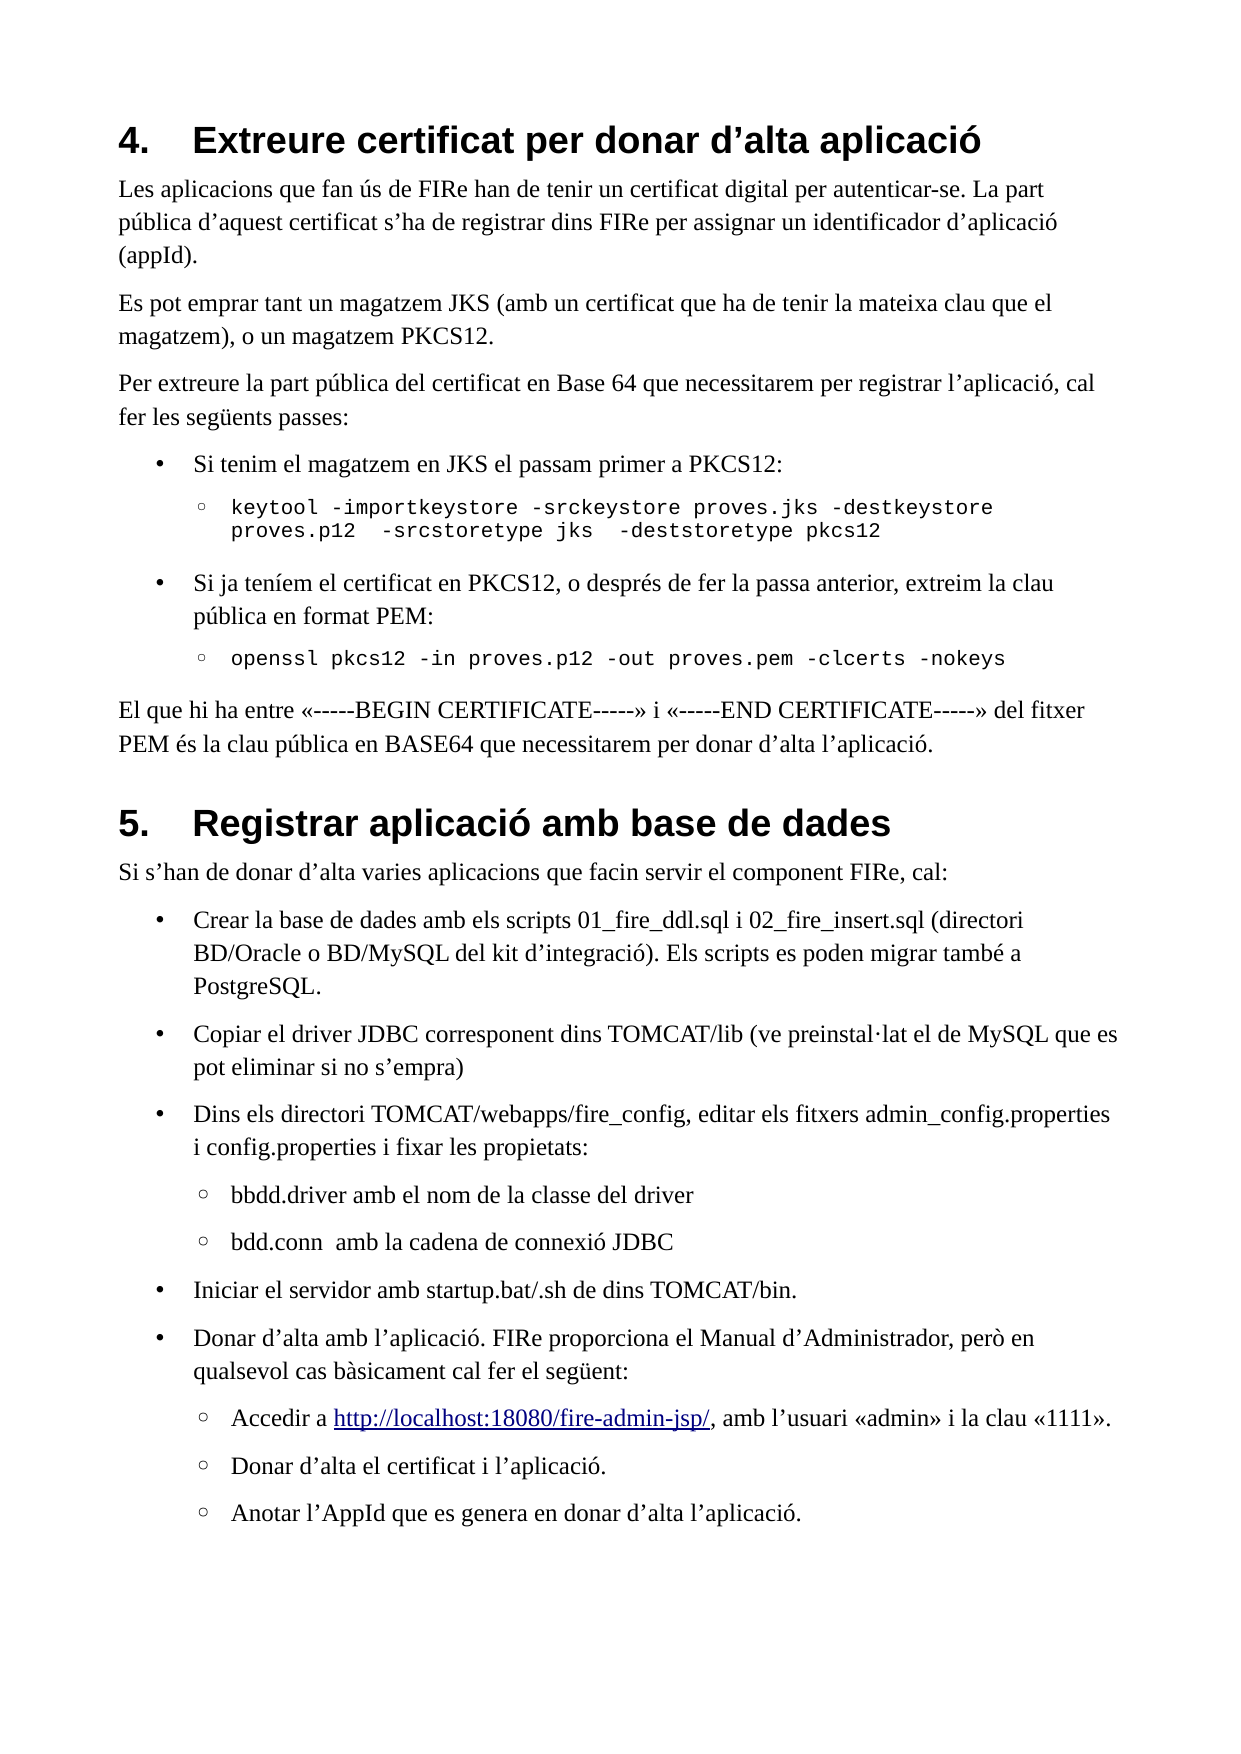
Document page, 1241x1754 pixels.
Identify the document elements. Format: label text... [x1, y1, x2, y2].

list Anotar l’AppId que es genera en donar d’alta l’aplicació. [193, 1498, 1122, 1527]
list Si ja teníem el certificat en PKCS12, o després de fer la passa anterior, extreim la clau pública en format PEM: [156, 568, 1122, 629]
text Si s’han de donar d’alta varies aplicacions que facin servir el component FIRe, cal: [118, 857, 1122, 886]
list Donar d’alta amb l’aplicació. FIRe proporciona el Manual d’Administrador, però en qualsevol cas bàsicament cal fer el següent: [156, 1323, 1122, 1384]
list Crear la base de dades amb els scripts 01_fire_ddl.sql i 02_fire_insert.sql (directori BD/Oracle o BD/MySQL del kit d’integració). Els scripts es poden migrar també a PostgreSQL. [156, 905, 1122, 1000]
subtitle Registrar aplicació amb base de dades [118, 801, 1122, 845]
list Iniciar el servidor amb startup.bat/.sh de dins TOMCAT/bin. [156, 1275, 1122, 1304]
list Donar d’alta el certificat i l’aplicació. [193, 1451, 1122, 1480]
text Es pot emprar tant un magatzem JKS (amb un certificat que ha de tenir la mateixa clau que el magatzem), o un magatzem PKCS12. [118, 288, 1122, 350]
list Copiar el driver JDBC corresponent dins TOMCAT/lib (ve preinstal·lat el de MySQL que es pot eliminar si no s’empra) [156, 1019, 1122, 1080]
subtitle Extreure certificat per donar d’alta aplicació [118, 118, 1122, 162]
text Per extreure la part pública del certificat en Base 64 que necessitarem per registrar l’aplicació, cal fer les següents passes: [118, 368, 1122, 430]
text Les aplicacions que fan ús de FIRe han de tenir un certificat digital per autenticar-se. La part pública d’aquest certificat s’ha de registrar dins FIRe per assignar un identificador d’aplicació (appId). [118, 174, 1122, 269]
list Accedir a http://localhost:18080/fire-admin-jsp/, amb l’usuari «admin» i la clau «1111». [193, 1403, 1122, 1432]
list keytool -importkeystore -srckeystore proves.jks -destkeystore proves.p12 -srcstoretype jks -deststoretype pkcs12 [193, 497, 1122, 544]
list Si tenim el magatzem en JKS el passam primer a PKCS12: [156, 449, 1122, 478]
list Dins els directori TOMCAT/webapps/fire_config, editar els fitxers admin_config.properties i config.properties i fixar les propietats: [156, 1099, 1122, 1161]
list openssl pkcs12 -in proves.p12 -out proves.pem -clcerts -nokeys [193, 648, 1122, 672]
list bdd.conn amb la cadena de connexió JDBC [193, 1227, 1122, 1256]
text El que hi ha entre «-----BEGIN CERTIFICATE-----» i «-----END CERTIFICATE-----» del fitxer PEM és la clau pública en BASE64 que necessitarem per donar d’alta l’aplicació. [118, 696, 1122, 757]
list bbdd.driver amb el nom de la classe del driver [193, 1180, 1122, 1209]
